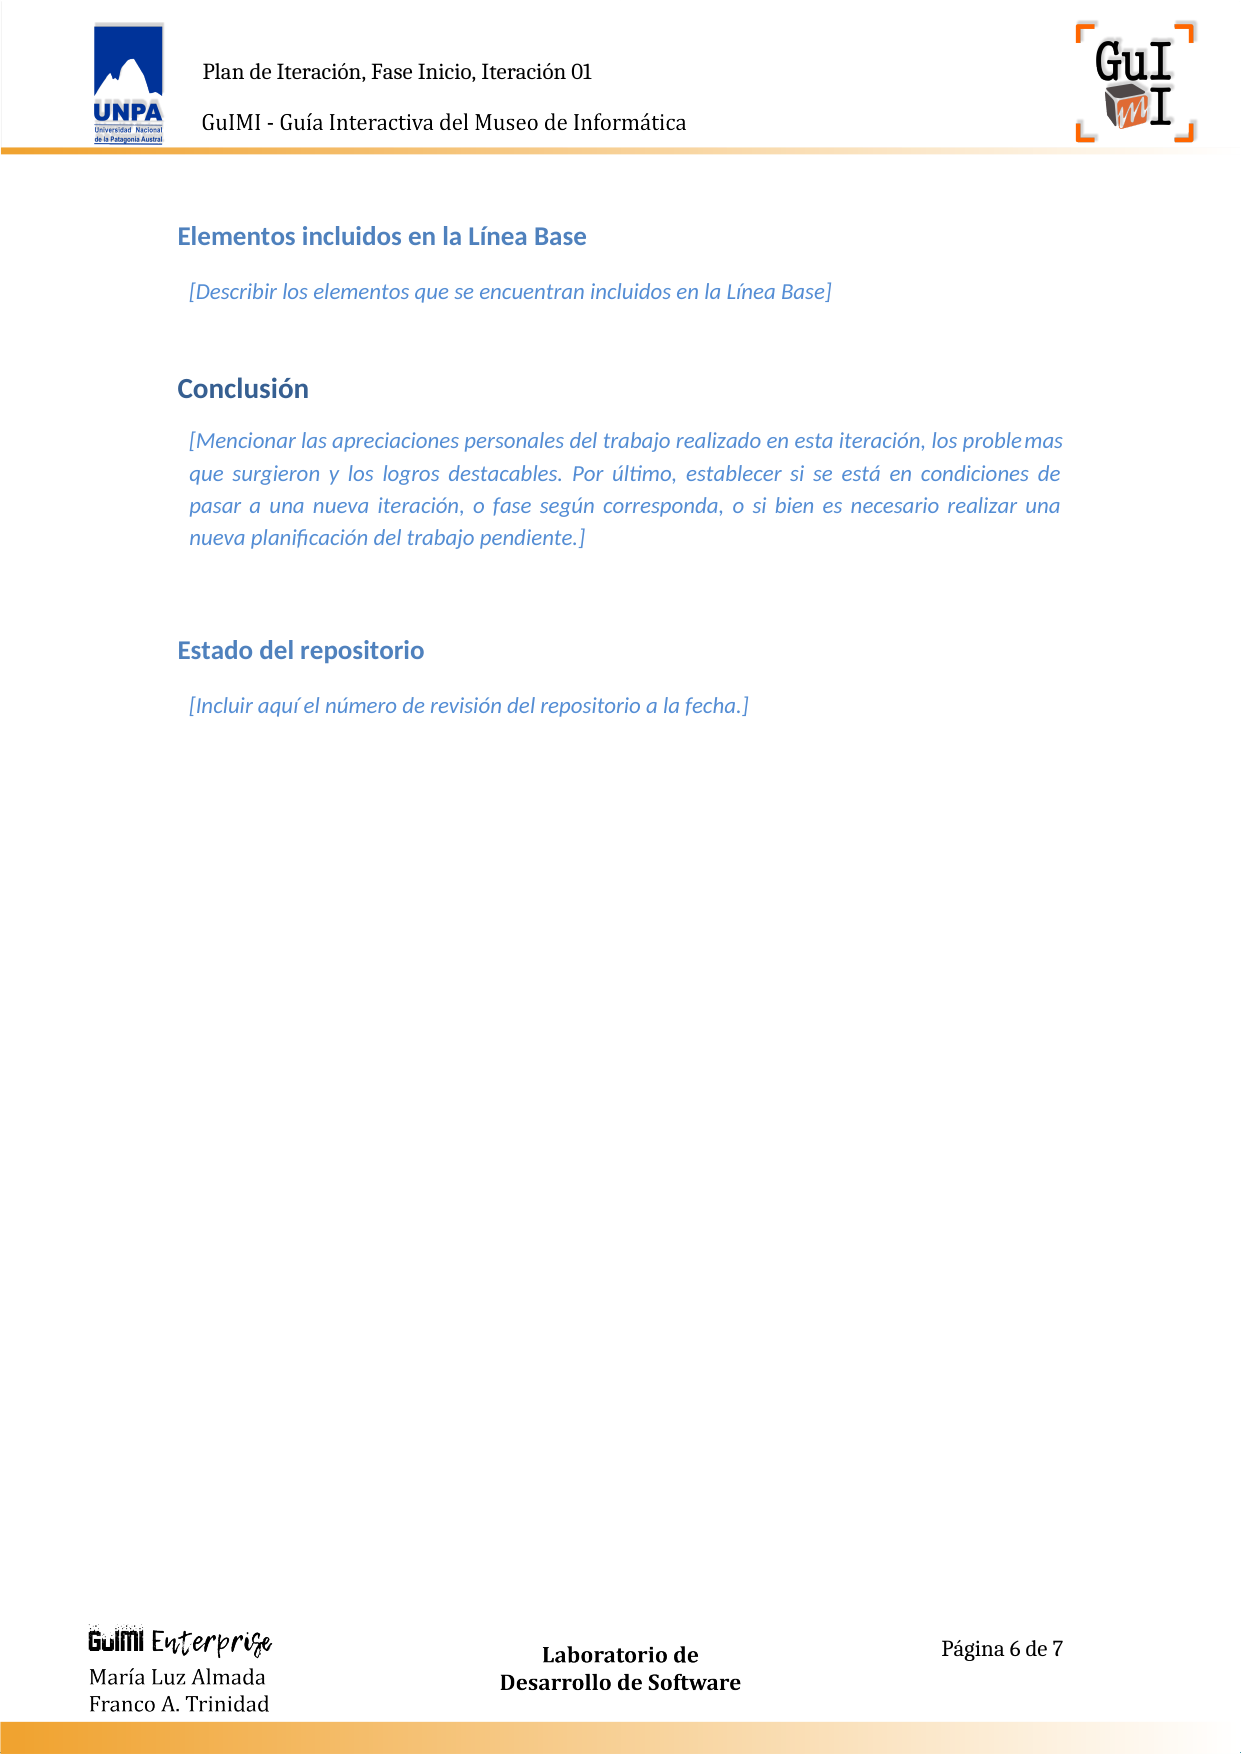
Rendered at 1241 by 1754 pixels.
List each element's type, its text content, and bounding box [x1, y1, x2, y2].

text Elementos incluidos en la Línea Base [177, 219, 1063, 252]
picture [0, 1613, 1241, 1754]
picture [0, 0, 1241, 155]
text [Mencionar las apreciaciones personales del trabajo realizado en esta iteración, los proble­mas que surgieron y los logros destacables. Por último, establecer si se está en condiciones de pasar a una nueva iteración, o fase según corresponda, o si bien es necesario realizar una nueva planificación del trabajo pendiente.] [188, 427, 1063, 551]
text Conclusión [177, 370, 1063, 406]
text Estado del repositorio [177, 633, 1063, 666]
text [Describir los elementos que se encuentran incluidos en la Línea Base] [188, 277, 1063, 305]
text [Incluir aquí el número de revisión del repositorio a la fecha.] [188, 692, 1063, 719]
